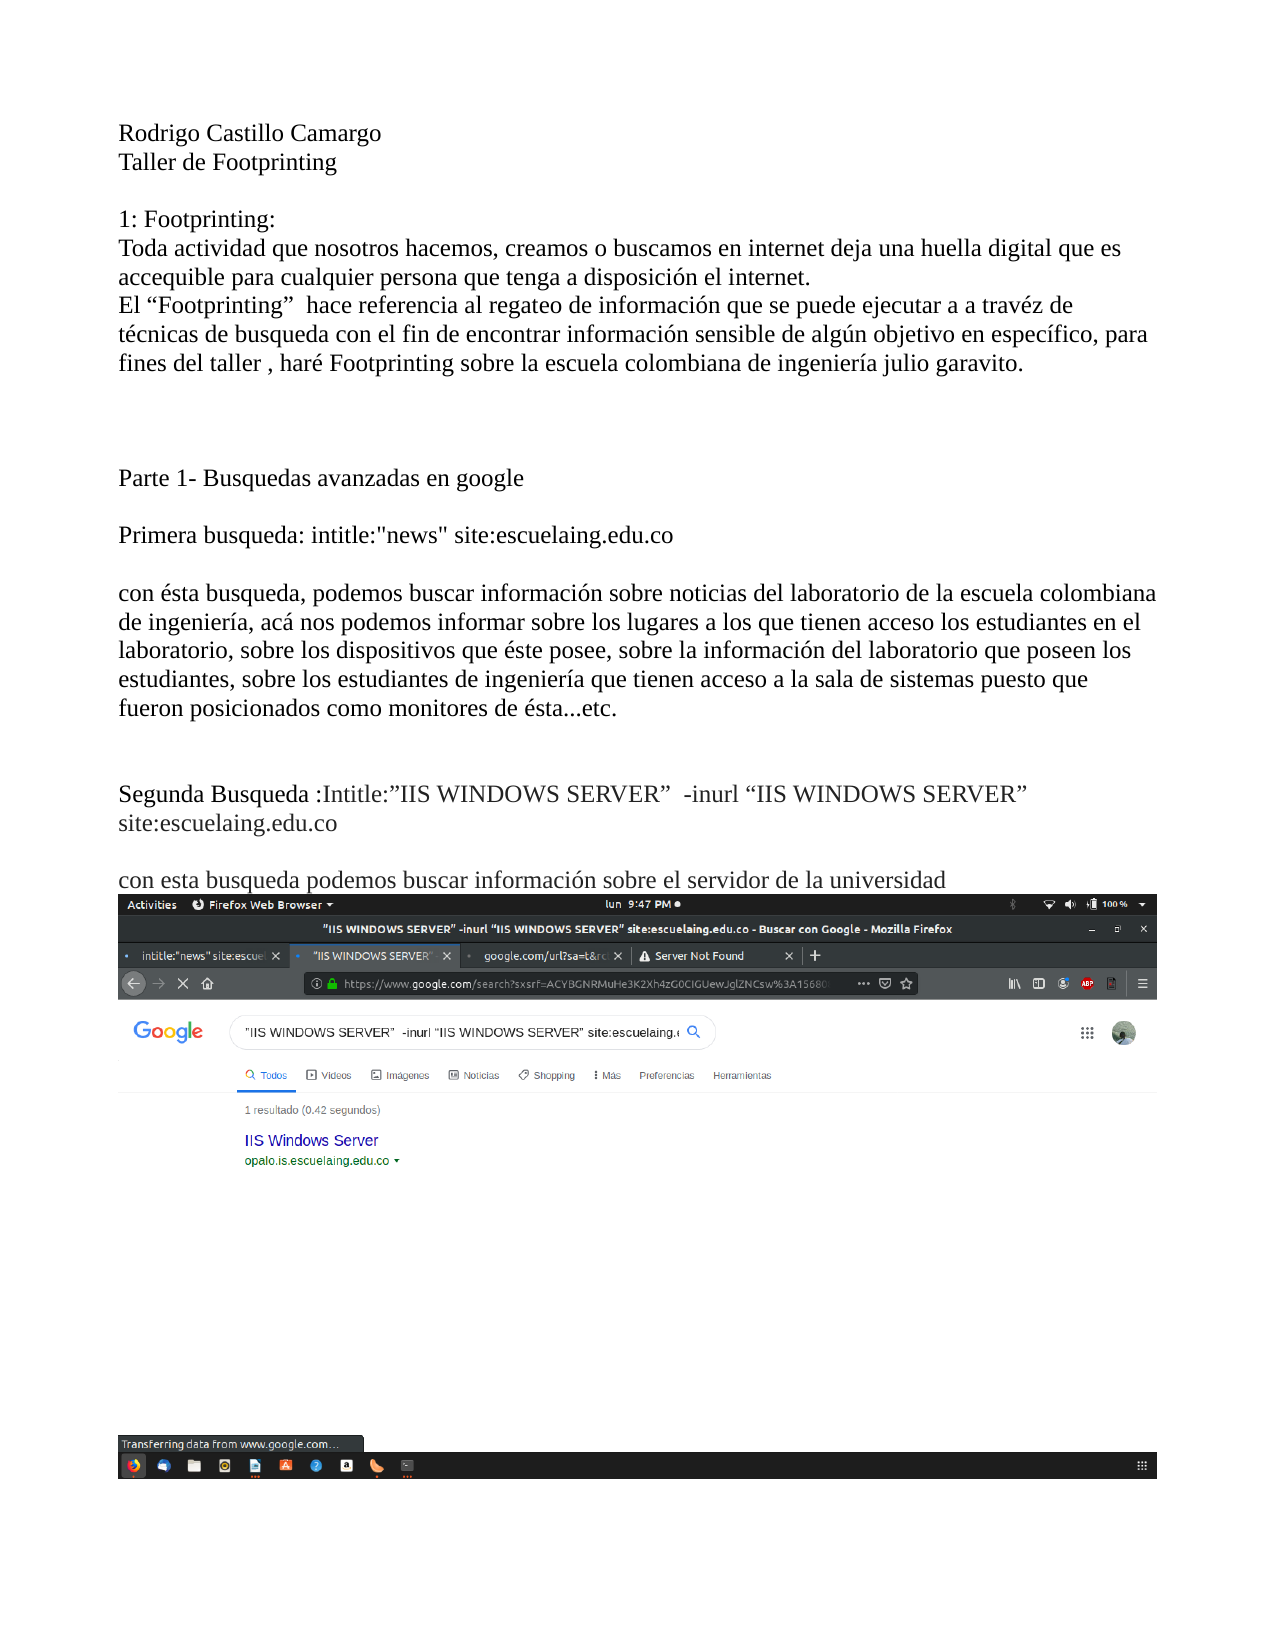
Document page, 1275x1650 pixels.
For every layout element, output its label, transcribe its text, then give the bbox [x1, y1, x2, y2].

text Parte 1- Busquedas avanzadas en google [118, 463, 1157, 492]
text con ésta busqueda, podemos buscar información sobre noticias del laboratorio de la escuela colombiana de ingeniería, acá nos podemos informar sobre los lugares a los que tienen acceso los estudiantes en el laboratorio, sobre los dispositivos que éste posee, sobre la información del laboratorio que poseen los estudiantes, sobre los estudiantes de ingeniería que tienen acceso a la sala de sistemas puesto que fueron posicionados como monitores de ésta...etc. [118, 578, 1157, 722]
text Segunda Busqueda :Intitle:”IIS WINDOWS SERVER” -inurl “IIS WINDOWS SERVER” site:escuelaing.edu.co [118, 779, 1157, 837]
text Taller de Footprinting [118, 147, 1157, 176]
text El “Footprinting” hace referencia al regateo de información que se puede ejecutar a a travéz de técnicas de busqueda con el fin de encontrar información sensible de algún objetivo en específico, para fines del taller , haré Footprinting sobre la escuela colombiana de ingeniería julio garavito. [118, 291, 1157, 377]
picture [118, 894, 1157, 1479]
text Toda actividad que nosotros hacemos, creamos o buscamos en internet deja una huella digital que es accequible para cualquier persona que tenga a disposición el internet. [118, 233, 1157, 291]
text Primera busqueda: intitle:"news" site:escuelaing.edu.co [118, 521, 1157, 549]
text con esta busqueda podemos buscar información sobre el servidor de la universidad [118, 866, 1157, 894]
text 1: Footprinting: [118, 204, 1157, 233]
text Rodrigo Castillo Camargo [118, 118, 1157, 147]
